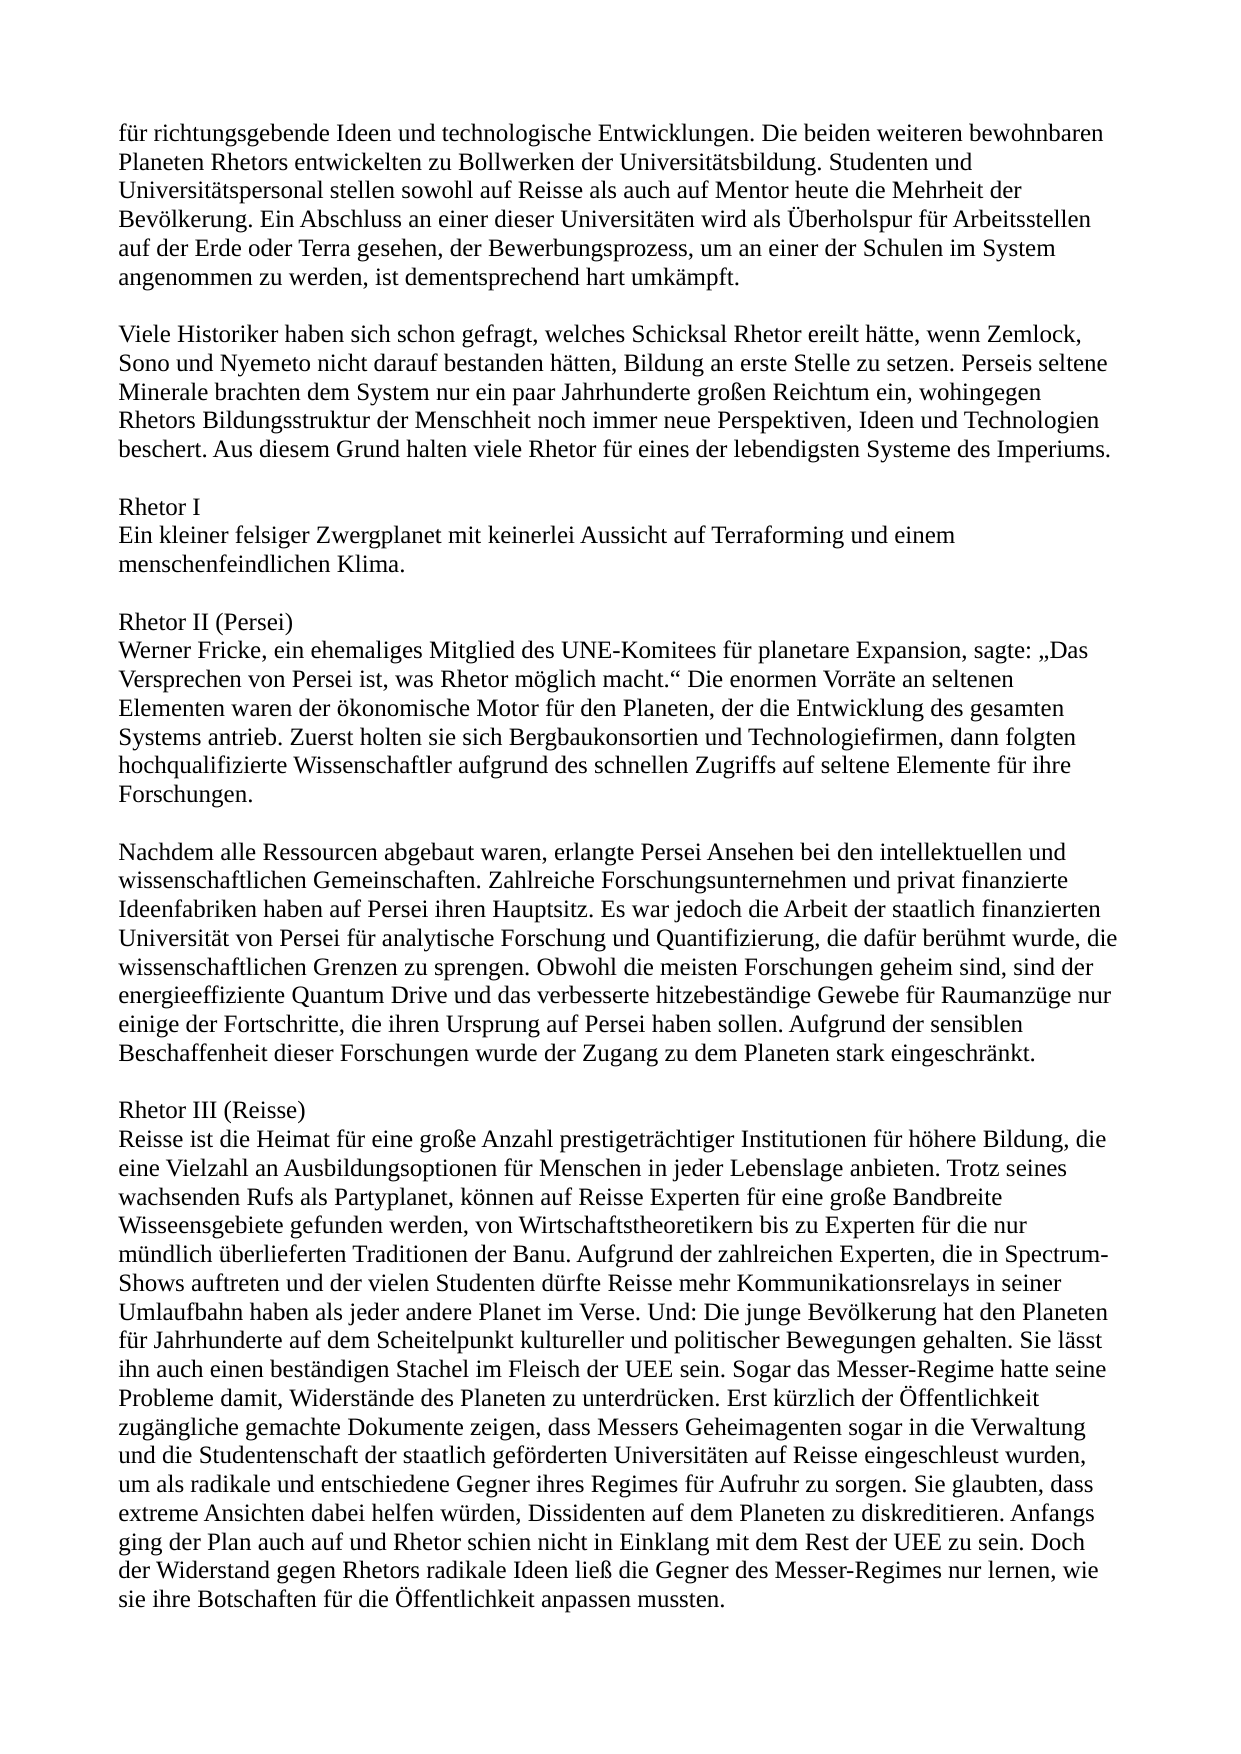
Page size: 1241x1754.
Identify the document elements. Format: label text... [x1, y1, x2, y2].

text Reisse ist die Heimat für eine große Anzahl prestigeträchtiger Institutionen für höhere Bildung, die eine Vielzahl an Ausbildungsoptionen für Menschen in jeder Lebenslage anbieten. Trotz seines wachsenden Rufs als Partyplanet, können auf Reisse Experten für eine große Bandbreite Wisseensgebiete gefunden werden, von Wirtschaftstheoretikern bis zu Experten für die nur mündlich überlieferten Traditionen der Banu. Aufgrund der zahlreichen Experten, die in Spectrum-Shows auftreten und der vielen Studenten dürfte Reisse mehr Kommunikationsrelays in seiner Umlaufbahn haben als jeder andere Planet im Verse. Und: Die junge Bevölkerung hat den Planeten für Jahrhunderte auf dem Scheitelpunkt kultureller und politischer Bewegungen gehalten. Sie lässt ihn auch einen beständigen Stachel im Fleisch der UEE sein. Sogar das Messer-Regime hatte seine Probleme damit, Widerstände des Planeten zu unterdrücken. Erst kürzlich der Öffentlichkeit zugängliche gemachte Dokumente zeigen, dass Messers Geheimagenten sogar in die Verwaltung und die Studentenschaft der staatlich geförderten Universitäten auf Reisse eingeschleust wurden, um als radikale und entschiedene Gegner ihres Regimes für Aufruhr zu sorgen. Sie glaubten, dass extreme Ansichten dabei helfen würden, Dissidenten auf dem Planeten zu diskreditieren. Anfangs ging der Plan auch auf und Rhetor schien nicht in Einklang mit dem Rest der UEE zu sein. Doch der Widerstand gegen Rhetors radikale Ideen ließ die Gegner des Messer-Regimes nur lernen, wie sie ihre Botschaften für die Öffentlichkeit anpassen mussten. [118, 1124, 1122, 1613]
text Rhetor I [118, 492, 1122, 521]
text Werner Fricke, ein ehemaliges Mitglied des UNE-Komitees für planetare Expansion, sagte: „Das Versprechen von Persei ist, was Rhetor möglich macht.“ Die enormen Vorräte an seltenen Elementen waren der ökonomische Motor für den Planeten, der die Entwicklung des gesamten Systems antrieb. Zuerst holten sie sich Bergbaukonsortien und Technologiefirmen, dann folgten hochqualifizierte Wissenschaftler aufgrund des schnellen Zugriffs auf seltene Elemente für ihre Forschungen. [118, 636, 1122, 808]
text Nachdem alle Ressourcen abgebaut waren, erlangte Persei Ansehen bei den intellektuellen und wissenschaftlichen Gemeinschaften. Zahlreiche Forschungsunternehmen und privat finanzierte Ideenfabriken haben auf Persei ihren Hauptsitz. Es war jedoch die Arbeit der staatlich finanzierten Universität von Persei für analytische Forschung und Quantifizierung, die dafür berühmt wurde, die wissenschaftlichen Grenzen zu sprengen. Obwohl die meisten Forschungen geheim sind, sind der energieeffiziente Quantum Drive und das verbesserte hitzebeständige Gewebe für Raumanzüge nur einige der Fortschritte, die ihren Ursprung auf Persei haben sollen. Aufgrund der sensiblen Beschaffenheit dieser Forschungen wurde der Zugang zu dem Planeten stark eingeschränkt. [118, 837, 1122, 1067]
text für richtungsgebende Ideen und technologische Entwicklungen. Die beiden weiteren bewohnbaren Planeten Rhetors entwickelten zu Bollwerken der Universitätsbildung. Studenten und Universitätspersonal stellen sowohl auf Reisse als auch auf Mentor heute die Mehrheit der Bevölkerung. Ein Abschluss an einer dieser Universitäten wird als Überholspur für Arbeitsstellen auf der Erde oder Terra gesehen, der Bewerbungsprozess, um an einer der Schulen im System angenommen zu werden, ist dementsprechend hart umkämpft. [118, 118, 1122, 291]
text Ein kleiner felsiger Zwergplanet mit keinerlei Aussicht auf Terraforming und einem menschenfeindlichen Klima. [118, 521, 1122, 578]
text Viele Historiker haben sich schon gefragt, welches Schicksal Rhetor ereilt hätte, wenn Zemlock, Sono und Nyemeto nicht darauf bestanden hätten, Bildung an erste Stelle zu setzen. Perseis seltene Minerale brachten dem System nur ein paar Jahrhunderte großen Reichtum ein, wohingegen Rhetors Bildungsstruktur der Menschheit noch immer neue Perspektiven, Ideen und Technologien beschert. Aus diesem Grund halten viele Rhetor für eines der lebendigsten Systeme des Imperiums. [118, 319, 1122, 463]
text Rhetor III (Reisse) [118, 1096, 1122, 1124]
text Rhetor II (Persei) [118, 607, 1122, 636]
